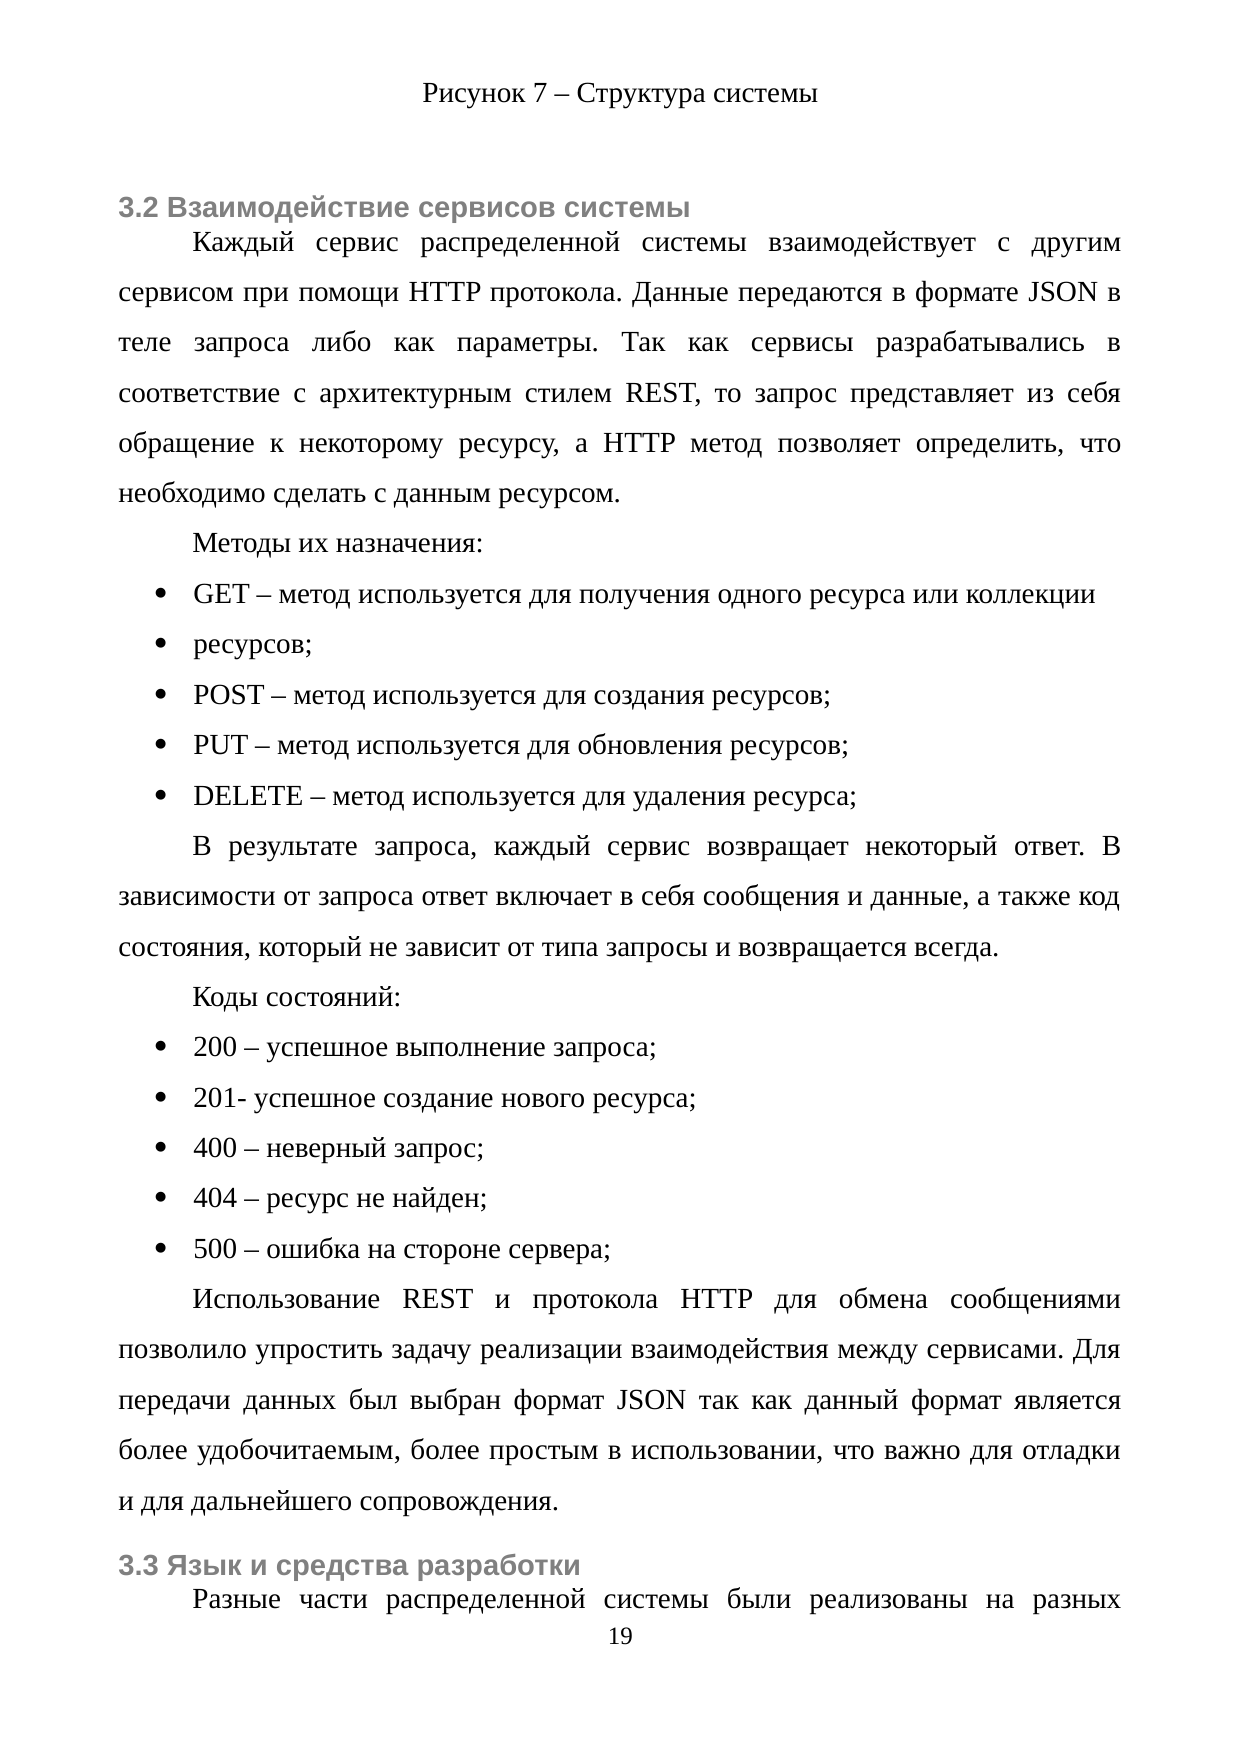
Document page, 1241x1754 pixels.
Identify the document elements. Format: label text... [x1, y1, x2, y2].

text Разные части распределенной системы были реализованы на разных [118, 1581, 1122, 1614]
list DELETE – метод используется для удаления ресурса; [156, 778, 1122, 811]
text Каждый сервис распределенной системы взаимодействует с другим сервисом при помощи HTTP протокола. Данные передаются в формате JSON в теле запроса либо как параметры. Так как сервисы разрабатывались в соответствие с архитектурным стилем REST, то запрос представляет из себя обращение к некоторому ресурсу, а HTTP метод позволяет определить, что необходимо сделать с данным ресурсом. [118, 224, 1122, 509]
list 404 – ресурс не найден; [156, 1181, 1122, 1214]
list GET – метод используется для получения одного ресурса или коллекции [156, 576, 1122, 609]
list ресурсов; [156, 626, 1122, 660]
text Методы их назначения: [118, 526, 1122, 559]
text Коды состояний: [118, 979, 1122, 1012]
text В результате запроса, каждый сервис возвращает некоторый ответ. В зависимости от запроса ответ включает в себя сообщения и данные, а также код состояния, который не зависит от типа запросы и возвращается всегда. [118, 828, 1122, 962]
text Использование REST и протокола HTTP для обмена сообщениями позволило упростить задачу реализации взаимодействия между сервисами. Для передачи данных был выбран формат JSON так как данный формат является более удобочитаемым, более простым в использовании, что важно для отладки и для дальнейшего сопровождения. [118, 1281, 1122, 1516]
list 201- успешное создание нового ресурса; [156, 1080, 1122, 1113]
list POST – метод используется для создания ресурсов; [156, 677, 1122, 710]
list 200 – успешное выполнение запроса; [156, 1029, 1122, 1063]
list 400 – неверный запрос; [156, 1130, 1122, 1164]
subtitle 3.2 Взаимодействие сервисов системы [118, 190, 1122, 224]
text Рисунок 7 – Структура системы [118, 75, 1122, 108]
list PUT – метод используется для обновления ресурсов; [156, 727, 1122, 761]
subtitle 3.3 Язык и средства разработки [118, 1547, 1122, 1581]
list 500 – ошибка на стороне сервера; [156, 1231, 1122, 1264]
